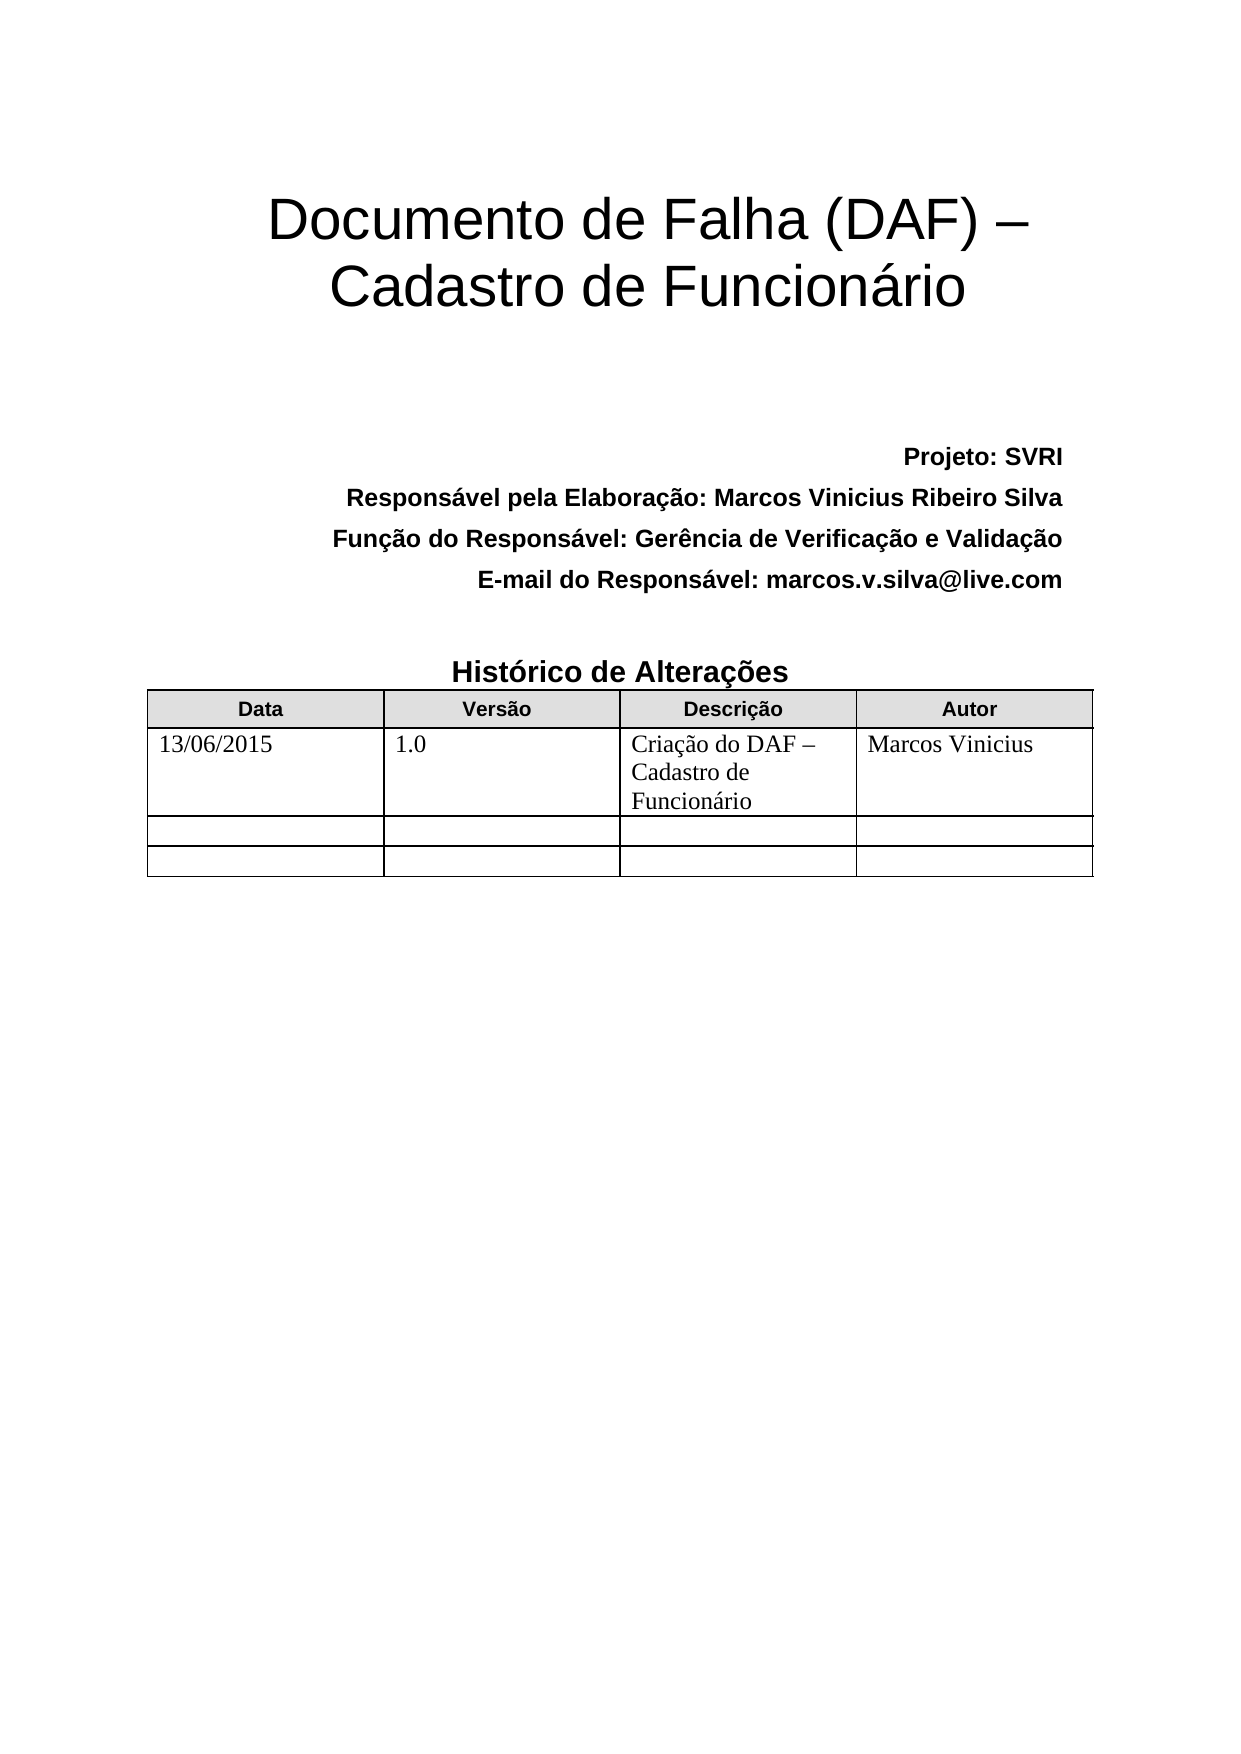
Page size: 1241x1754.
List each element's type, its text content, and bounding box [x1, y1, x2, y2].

table_cell [385, 847, 619, 876]
table_cell [857, 847, 1092, 876]
table_header Data [148, 691, 383, 727]
table_header Versão [385, 691, 619, 727]
text Histórico de Alterações [177, 654, 1063, 689]
table_cell [621, 847, 856, 876]
table_header Autor [857, 691, 1092, 727]
table_cell [857, 817, 1092, 845]
table_cell 13/06/2015 [148, 729, 383, 815]
table_cell Marcos Vinicius [857, 729, 1092, 815]
table_cell [148, 847, 383, 876]
table_header Descrição [621, 691, 856, 727]
text Projeto: SVRI [177, 442, 1063, 471]
text E-mail do Responsável: marcos.v.silva@live.com [177, 566, 1063, 594]
table_cell Criação do DAF – Cadastro de Funcionário [621, 729, 856, 815]
table_cell 1.0 [385, 729, 619, 815]
text Função do Responsável: Gerência de Verificação e Validação [177, 524, 1063, 553]
table_cell [621, 817, 856, 845]
table_cell [148, 817, 383, 845]
text Responsável pela Elaboração: Marcos Vinicius Ribeiro Silva [177, 483, 1063, 512]
table_cell [385, 817, 619, 845]
text Documento de Falha (DAF) – Cadastro de Funcionário [177, 185, 1119, 319]
